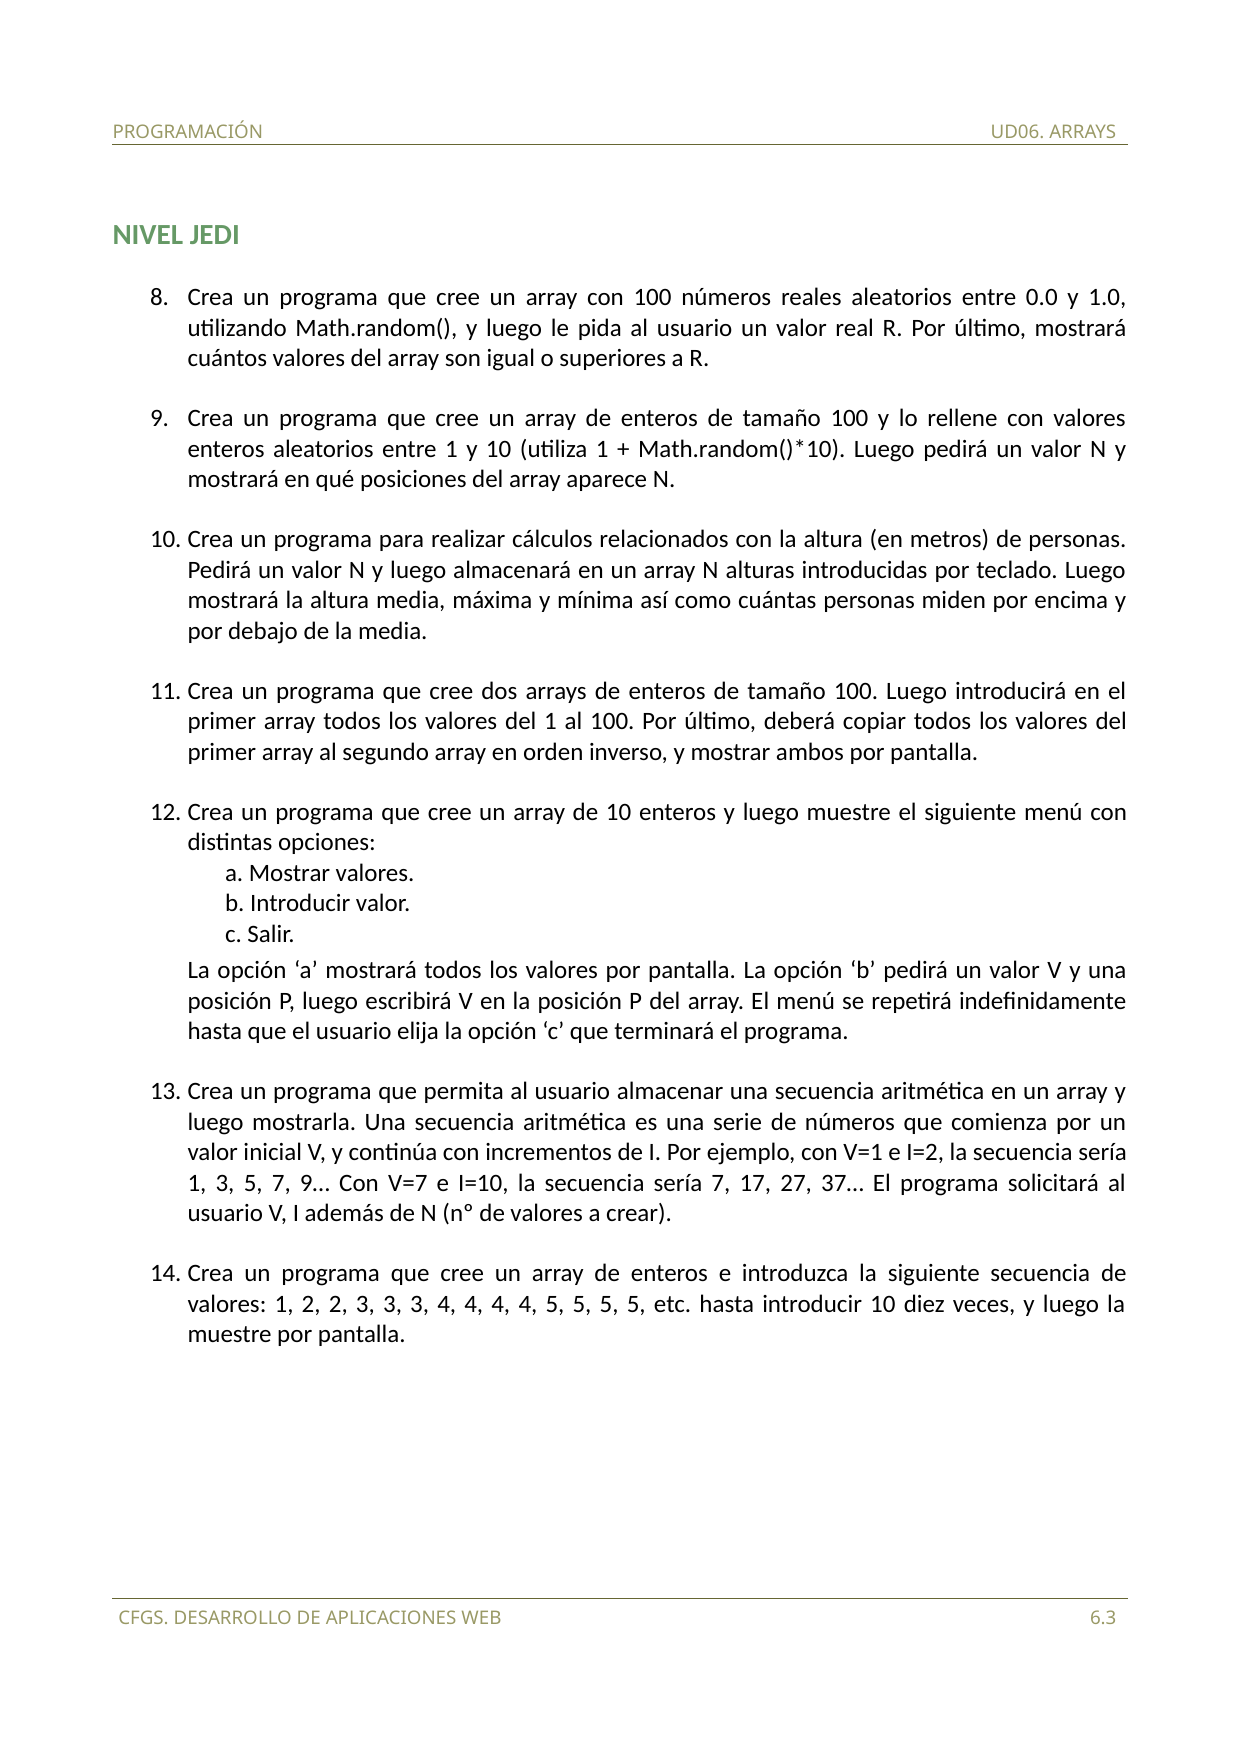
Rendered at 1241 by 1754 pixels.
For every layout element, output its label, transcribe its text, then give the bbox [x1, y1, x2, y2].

list b. Introducir valor. [187, 887, 1128, 918]
list Crea un programa que cree un array con 100 números reales aleatorios entre 0.0 y 1.0, utilizando Math.random(), y luego le pida al usuario un valor real R. Por último, mostrará cuántos valores del array son igual o superiores a R. [150, 281, 1128, 373]
list c. Salir. [187, 918, 1128, 948]
list Crea un programa que cree un array de enteros de tamaño 100 y lo rellene con valores enteros aleatorios entre 1 y 10 (utiliza 1 + Math.random()*10). Luego pedirá un valor N y mostrará en qué posiciones del array aparece N. [150, 402, 1128, 494]
list La opción ‘a’ mostrará todos los valores por pantalla. La opción ‘b’ pedirá un valor V y una posición P, luego escribirá V en la posición P del array. El menú se repetirá indefinidamente hasta que el usuario elija la opción ‘c’ que terminará el programa. [150, 954, 1128, 1046]
list Crea un programa que cree un array de enteros e introduzca la siguiente secuencia de valores: 1, 2, 2, 3, 3, 3, 4, 4, 4, 4, 5, 5, 5, 5, etc. hasta introducir 10 diez veces, y luego la muestre por pantalla. [150, 1258, 1128, 1349]
list Crea un programa que cree un array de 10 enteros y luego muestre el siguiente menú con distintas opciones: [150, 796, 1128, 857]
list Crea un programa para realizar cálculos relacionados con la altura (en metros) de personas. Pedirá un valor N y luego almacenará en un array N alturas introducidas por teclado. Luego mostrará la altura media, máxima y mínima así como cuántas personas miden por encima y por debajo de la media. [150, 523, 1128, 645]
subtitle NIVEL JEDI [112, 216, 1128, 252]
list Crea un programa que permita al usuario almacenar una secuencia aritmética en un array y luego mostrarla. Una secuencia aritmética es una serie de números que comienza por un valor inicial V, y continúa con incrementos de I. Por ejemplo, con V=1 e I=2, la secuencia sería 1, 3, 5, 7, 9… Con V=7 e I=10, la secuencia sería 7, 17, 27, 37… El programa solicitará al usuario V, I además de N (nº de valores a crear). [150, 1076, 1128, 1228]
list Crea un programa que cree dos arrays de enteros de tamaño 100. Luego introducirá en el primer array todos los valores del 1 al 100. Por último, deberá copiar todos los valores del primer array al segundo array en orden inverso, y mostrar ambos por pantalla. [150, 675, 1128, 766]
list a. Mostrar valores. [187, 857, 1128, 887]
